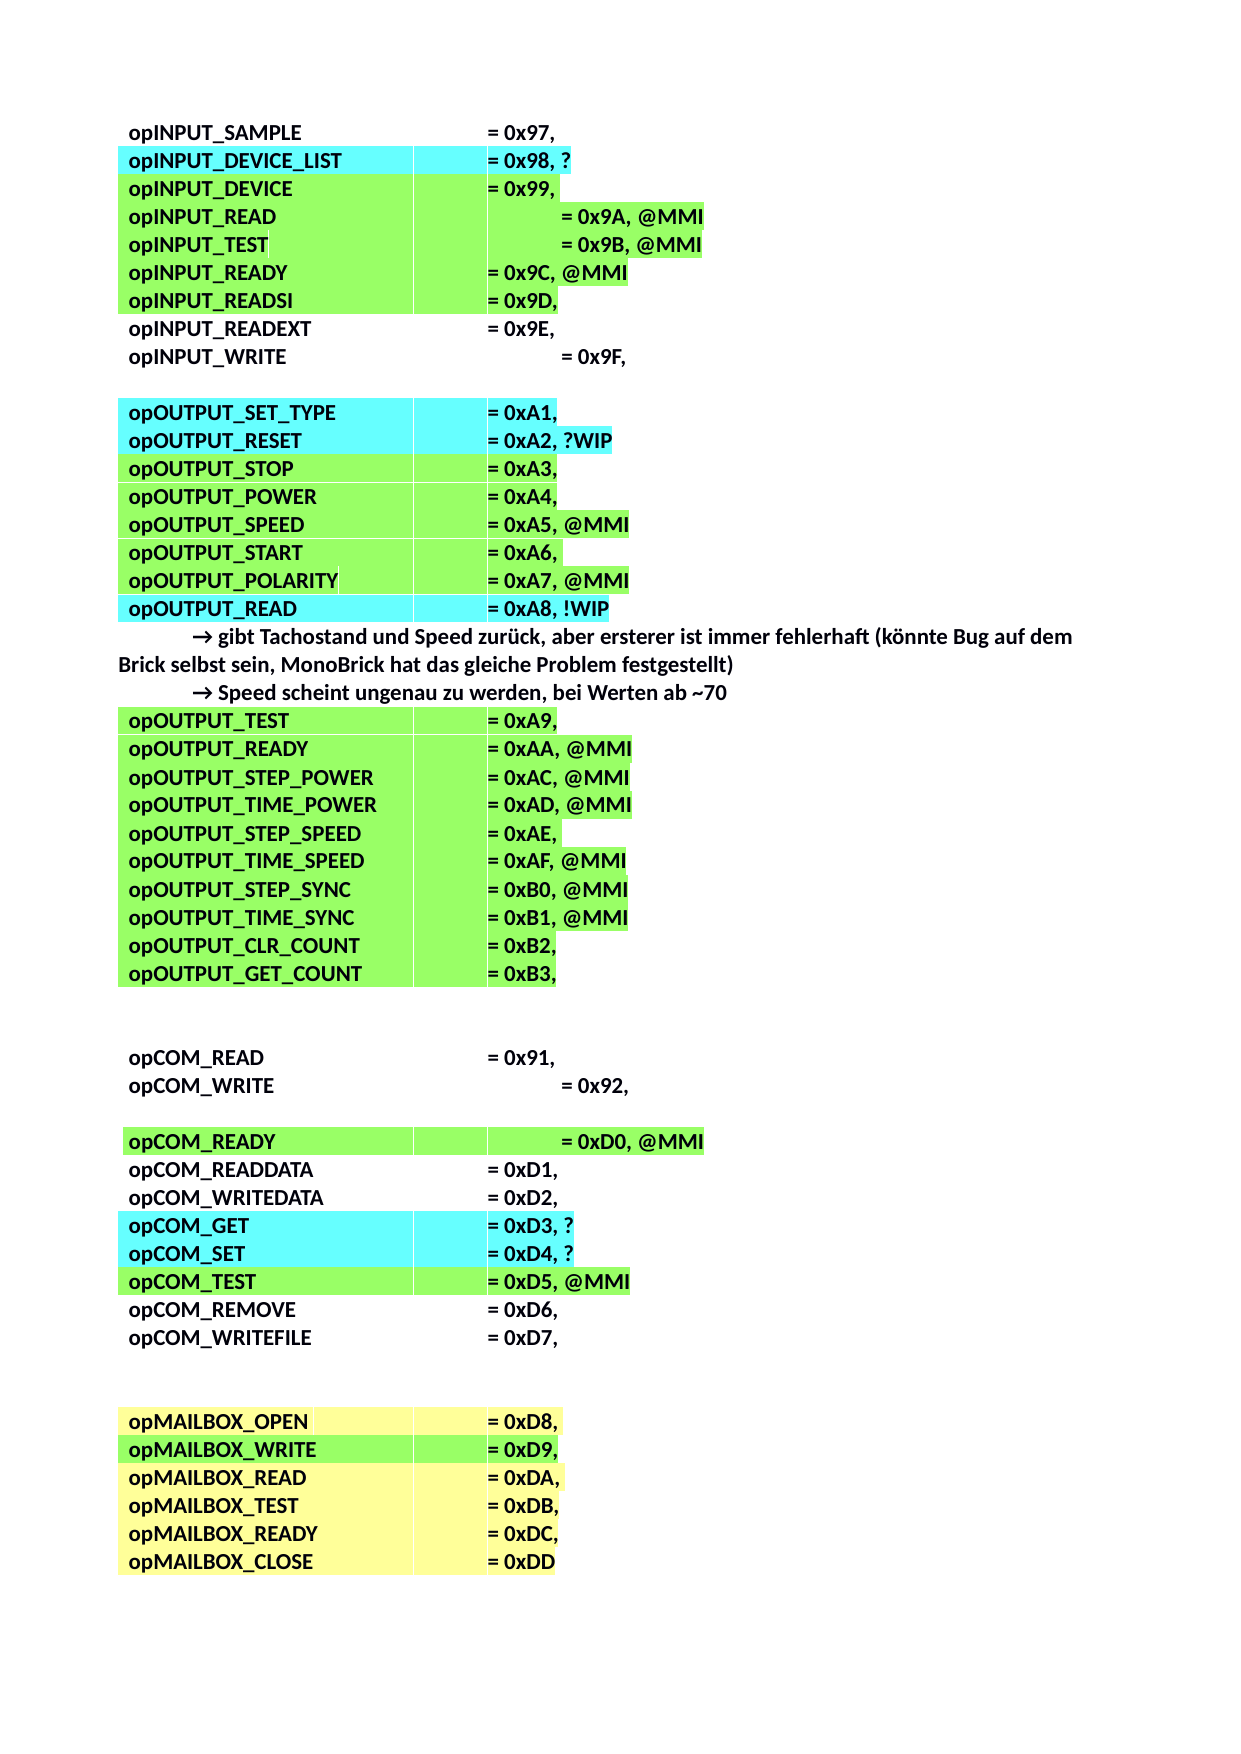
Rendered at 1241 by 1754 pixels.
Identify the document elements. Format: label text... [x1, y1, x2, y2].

text opCOM_SET = 0xD4, ? [118, 1239, 1122, 1267]
text opOUTPUT_TIME_SPEED = 0xAF, @MMI [118, 847, 1122, 875]
text opINPUT_SAMPLE = 0x97, [118, 118, 1122, 146]
text opCOM_READY = 0xD0, @MMI [118, 1127, 1122, 1155]
text → Speed scheint ungenau zu werden, bei Werten ab ~70 [118, 678, 1122, 707]
text opOUTPUT_TIME_POWER = 0xAD, @MMI [118, 791, 1122, 819]
text opOUTPUT_SET_TYPE = 0xA1, [118, 398, 1122, 426]
text opOUTPUT_STEP_POWER = 0xAC, @MMI [118, 763, 1122, 791]
text opINPUT_READSI = 0x9D, [118, 286, 1122, 314]
text opCOM_WRITEFILE = 0xD7, [118, 1323, 1122, 1351]
text opOUTPUT_SPEED = 0xA5, @MMI [118, 510, 1122, 538]
text opCOM_TEST = 0xD5, @MMI [118, 1267, 1122, 1295]
text opMAILBOX_TEST = 0xDB, [118, 1491, 1122, 1519]
text opMAILBOX_READ = 0xDA, [118, 1463, 1122, 1491]
text opINPUT_DEVICE_LIST = 0x98, ? [118, 146, 1122, 174]
text opINPUT_DEVICE = 0x99, [118, 174, 1122, 202]
text opOUTPUT_RESET = 0xA2, ?WIP [118, 426, 1122, 454]
text opOUTPUT_POLARITY = 0xA7, @MMI [118, 566, 1122, 594]
text opOUTPUT_GET_COUNT = 0xB3, [118, 959, 1122, 987]
text opMAILBOX_WRITE = 0xD9, [118, 1435, 1122, 1463]
text opCOM_READDATA = 0xD1, [118, 1155, 1122, 1183]
text opINPUT_WRITE = 0x9F, [118, 342, 1122, 370]
text opCOM_GET = 0xD3, ? [118, 1211, 1122, 1239]
text opOUTPUT_POWER = 0xA4, [118, 482, 1122, 510]
text opOUTPUT_READ = 0xA8, !WIP [118, 594, 1122, 622]
text opCOM_WRITE = 0x92, [118, 1071, 1122, 1099]
text opOUTPUT_READY = 0xAA, @MMI [118, 734, 1122, 763]
text opOUTPUT_CLR_COUNT = 0xB2, [118, 931, 1122, 959]
text opOUTPUT_START = 0xA6, [118, 538, 1122, 566]
text opMAILBOX_CLOSE = 0xDD [118, 1547, 1122, 1575]
text opCOM_REMOVE = 0xD6, [118, 1295, 1122, 1323]
text opCOM_READ = 0x91, [118, 1043, 1122, 1071]
text → gibt Tachostand und Speed zurück, aber ersterer ist immer fehlerhaft (könnte Bug auf dem Brick selbst sein, MonoBrick hat das gleiche Problem festgestellt) [118, 622, 1122, 678]
text opOUTPUT_STEP_SPEED = 0xAE, [118, 819, 1122, 847]
text opOUTPUT_STEP_SYNC = 0xB0, @MMI [118, 875, 1122, 903]
text opINPUT_TEST = 0x9B, @MMI [118, 230, 1122, 258]
text opINPUT_READ = 0x9A, @MMI [118, 202, 1122, 230]
text opOUTPUT_STOP = 0xA3, [118, 454, 1122, 482]
text opMAILBOX_READY = 0xDC, [118, 1519, 1122, 1547]
text opMAILBOX_OPEN = 0xD8, [118, 1407, 1122, 1435]
text opOUTPUT_TIME_SYNC = 0xB1, @MMI [118, 903, 1122, 931]
text opINPUT_READEXT = 0x9E, [118, 314, 1122, 342]
text opOUTPUT_TEST = 0xA9, [118, 707, 1122, 734]
text opCOM_WRITEDATA = 0xD2, [118, 1183, 1122, 1211]
text opINPUT_READY = 0x9C, @MMI [118, 258, 1122, 286]
